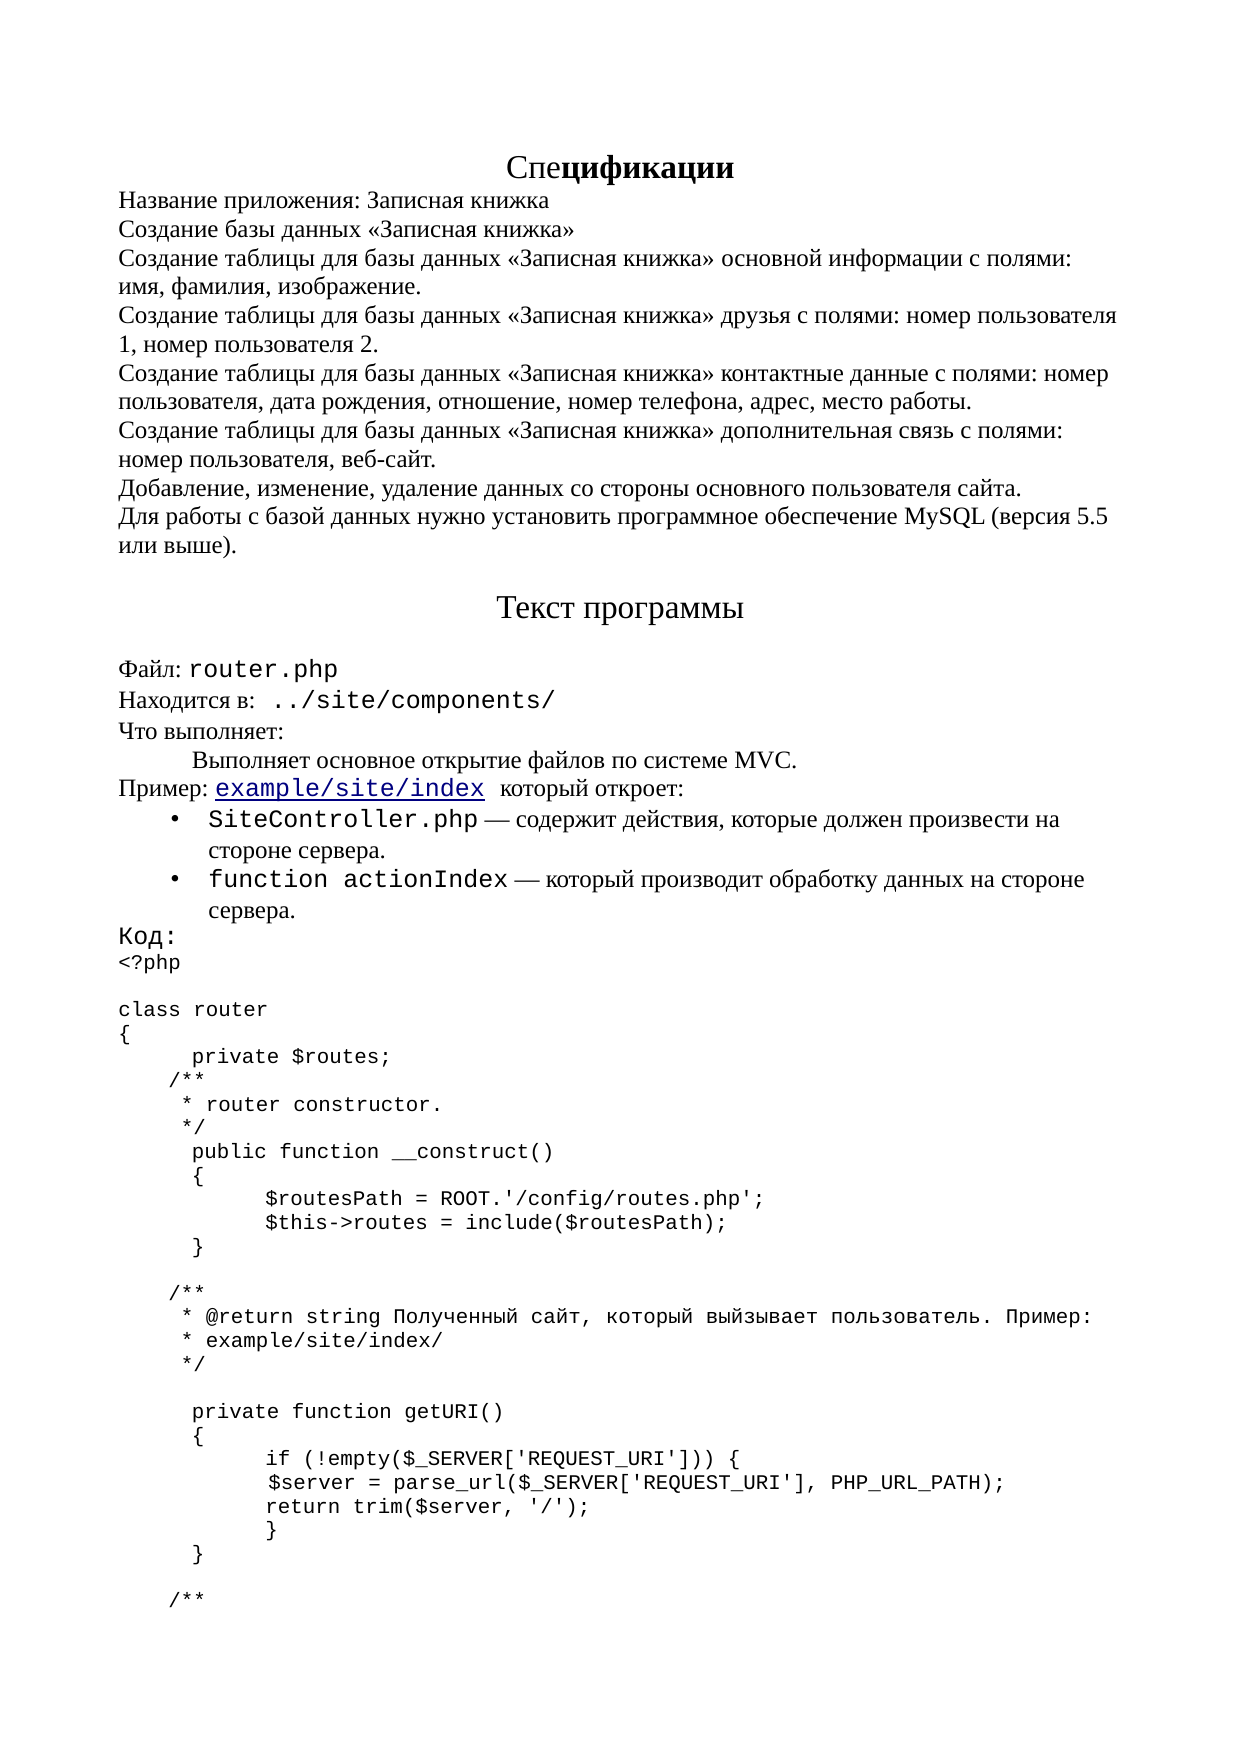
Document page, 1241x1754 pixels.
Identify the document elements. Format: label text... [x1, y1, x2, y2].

text private $routes; [118, 1046, 1122, 1070]
text Код: [118, 923, 1122, 952]
text { [118, 1023, 1122, 1046]
text $this->routes = include($routesPath); [118, 1212, 1122, 1236]
text <?php [118, 952, 1122, 976]
text return trim($server, '/'); [118, 1496, 1122, 1519]
text { [118, 1165, 1122, 1188]
text Создание таблицы для базы данных «Записная книжка» друзья с полями: номер пользователя 1, номер пользователя 2. [118, 300, 1122, 358]
text Создание базы данных «Записная книжка» [118, 214, 1122, 243]
text $routesPath = ROOT.'/config/routes.php'; [118, 1188, 1122, 1212]
text */ [118, 1354, 1122, 1377]
text } [118, 1543, 1122, 1567]
list SiteController.php — содержит действия, которые должен произвести на стороне сервера. [171, 804, 1122, 864]
text * @return string Полученный сайт, который выйзывает пользователь. Пример: [118, 1307, 1122, 1330]
text Текст программы [118, 588, 1122, 626]
text Пример: example/site/index который откроет: [118, 773, 1122, 804]
text Что выполняет: [118, 716, 1122, 745]
text { [118, 1425, 1122, 1448]
text Файл: router.php [118, 654, 1122, 685]
text Добавление, изменение, удаление данных со стороны основного пользователя сайта. [118, 473, 1122, 501]
text class router [118, 999, 1122, 1023]
text * router constructor. [118, 1094, 1122, 1117]
text } [118, 1519, 1122, 1543]
text /** [118, 1070, 1122, 1094]
text $server = parse_url($_SERVER['REQUEST_URI'], PHP_URL_PATH); [118, 1472, 1122, 1496]
text private function getURI() [118, 1401, 1122, 1425]
text */ [118, 1117, 1122, 1141]
text Создание таблицы для базы данных «Записная книжка» контактные данные с полями: номер пользователя, дата рождения, отношение, номер телефона, адрес, место работы. [118, 358, 1122, 415]
text Для работы с базой данных нужно установить программное обеспечение MySQL (версия 5.5 или выше). [118, 501, 1122, 559]
text Создание таблицы для базы данных «Записная книжка» дополнительная связь с полями: номер пользователя, веб-сайт. [118, 415, 1122, 473]
text * example/site/index/ [118, 1330, 1122, 1354]
text Находится в: ../site/components/ [118, 685, 1122, 716]
text /** [118, 1590, 1122, 1614]
text public function __construct() [118, 1141, 1122, 1165]
list function actionIndex — который производит обработку данных на стороне сервера. [171, 864, 1122, 923]
text if (!empty($_SERVER['REQUEST_URI'])) { [118, 1448, 1122, 1472]
text Выполняет основное открытие файлов по системе MVC. [118, 745, 1122, 773]
text Спецификации [118, 147, 1122, 185]
text Создание таблицы для базы данных «Записная книжка» основной информации с полями: имя, фамилия, изображение. [118, 243, 1122, 300]
text Название приложения: Записная книжка [118, 185, 1122, 214]
text /** [118, 1283, 1122, 1307]
text } [118, 1236, 1122, 1259]
